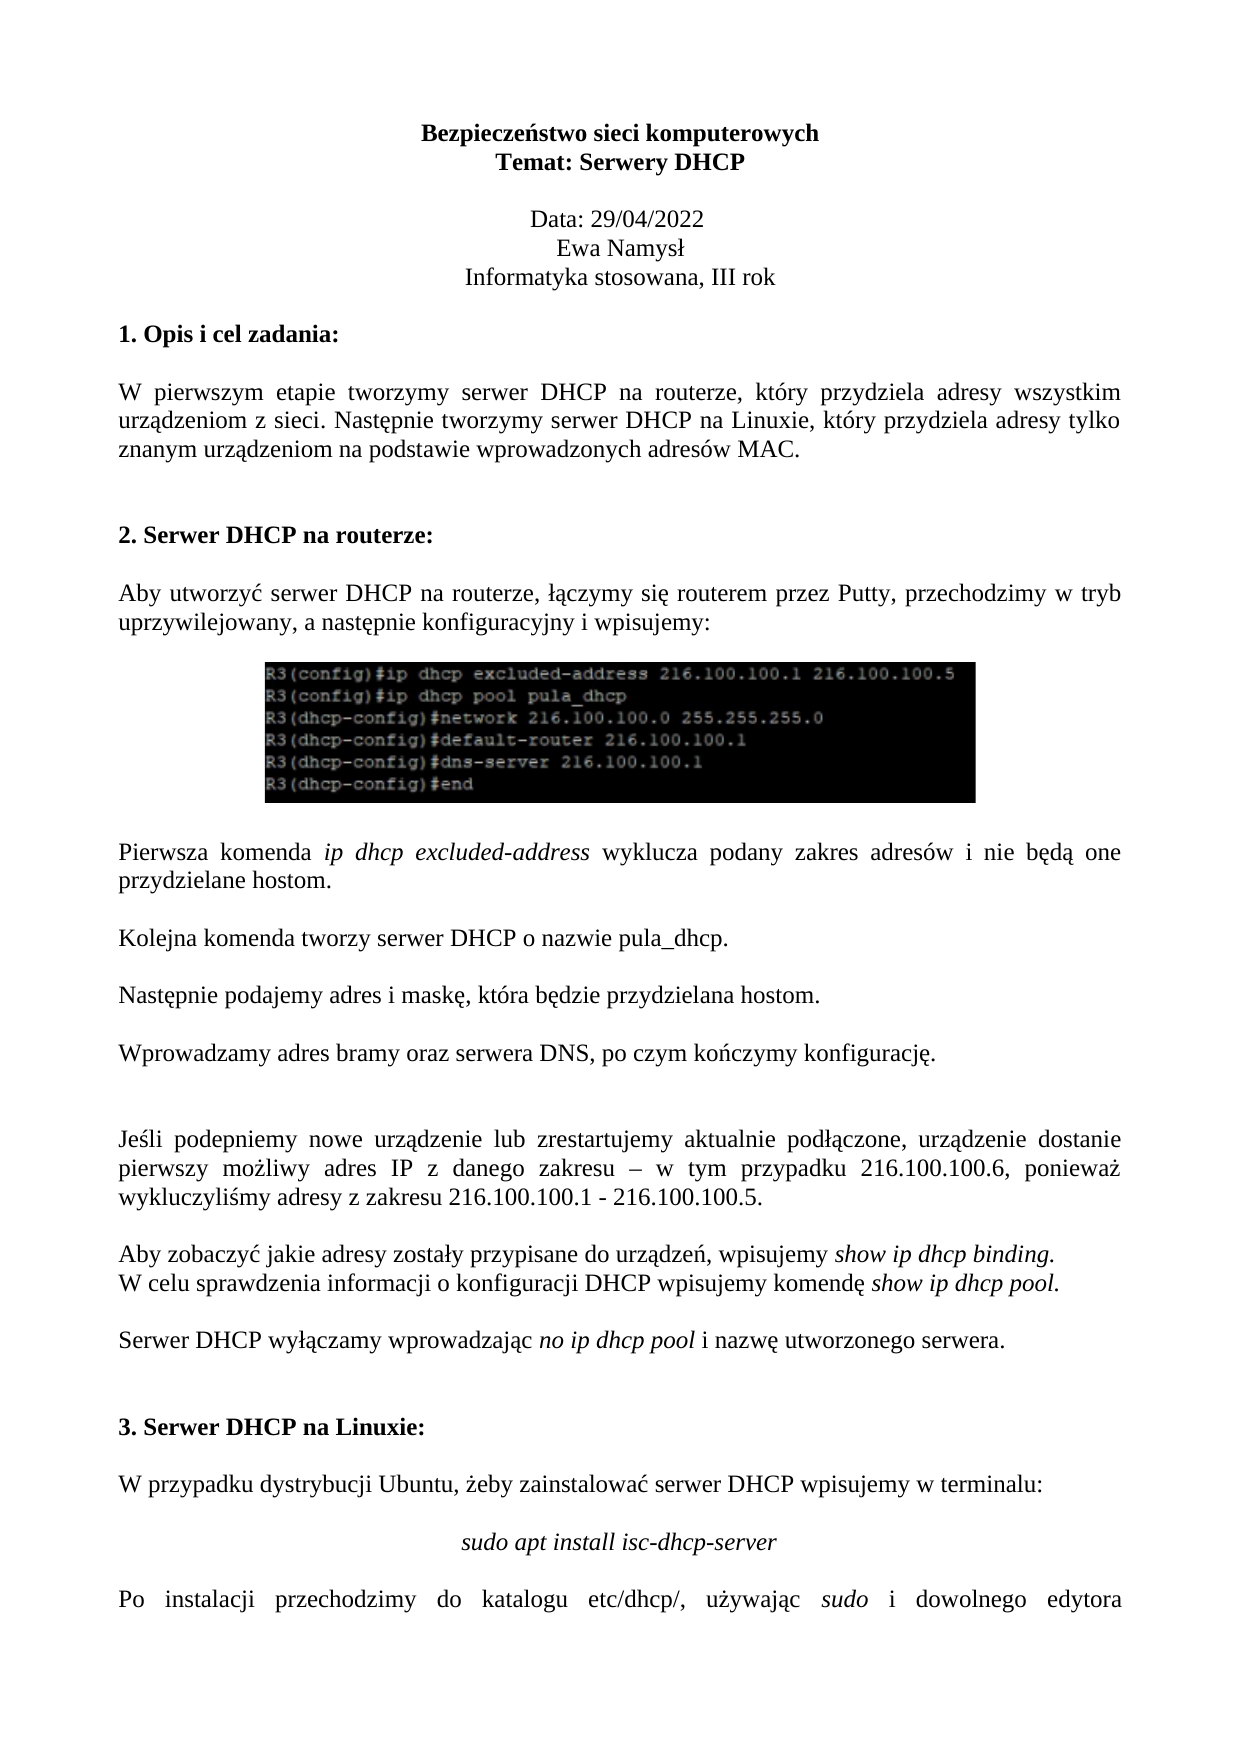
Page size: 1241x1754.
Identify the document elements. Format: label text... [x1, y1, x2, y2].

text W przypadku dystrybucji Ubuntu, żeby zainstalować serwer DHCP wpisujemy w terminalu: [118, 1469, 1122, 1498]
text Następnie podajemy adres i maskę, która będzie przydzielana hostom. [118, 981, 1122, 1009]
text Jeśli podepniemy nowe urządzenie lub zrestartujemy aktualnie podłączone, urządzenie dostanie pierwszy możliwy adres IP z danego zakresu – w tym przypadku 216.100.100.6, ponieważ wykluczyliśmy adresy z zakresu 216.100.100.1 - 216.100.100.5. [118, 1124, 1122, 1211]
text Informatyka stosowana, III rok [118, 262, 1122, 291]
text sudo apt install isc-dhcp-server [118, 1527, 1122, 1556]
text 1. Opis i cel zadania: [118, 319, 1122, 348]
text 2. Serwer DHCP na routerze: [118, 521, 1122, 549]
text Aby zobaczyć jakie adresy zostały przypisane do urządzeń, wpisujemy show ip dhcp binding. [118, 1239, 1122, 1268]
text Pierwsza komenda ip dhcp excluded-address wyklucza podany zakres adresów i nie będą one przydzielane hostom. [118, 837, 1122, 894]
text W pierwszym etapie tworzymy serwer DHCP na routerze, który przydziela adresy wszystkim urządzeniom z sieci. Następnie tworzymy serwer DHCP na Linuxie, który przydziela adresy tylko znanym urządzeniom na podstawie wprowadzonych adresów MAC. [118, 377, 1122, 463]
text Temat: Serwery DHCP [118, 147, 1122, 176]
text Aby utworzyć serwer DHCP na routerze, łączymy się routerem przez Putty, przechodzimy w tryb uprzywilejowany, a następnie konfiguracyjny i wpisujemy: [118, 578, 1122, 636]
text W celu sprawdzenia informacji o konfiguracji DHCP wpisujemy komendę show ip dhcp pool. [118, 1268, 1122, 1297]
picture [264, 662, 976, 803]
text Ewa Namysł [118, 233, 1122, 262]
text Kolejna komenda tworzy serwer DHCP o nazwie pula_dhcp. [118, 923, 1122, 952]
text 3. Serwer DHCP na Linuxie: [118, 1412, 1122, 1441]
text Serwer DHCP wyłączamy wprowadzając no ip dhcp pool i nazwę utworzonego serwera. [118, 1326, 1122, 1354]
text Data: 29/04/2022 [118, 204, 1122, 233]
text Wprowadzamy adres bramy oraz serwera DNS, po czym kończymy konfigurację. [118, 1038, 1122, 1067]
text Bezpieczeństwo sieci komputerowych [118, 118, 1122, 147]
text Po instalacji przechodzimy do katalogu etc/dhcp/, używając sudo i dowolnego edytora [118, 1584, 1122, 1613]
